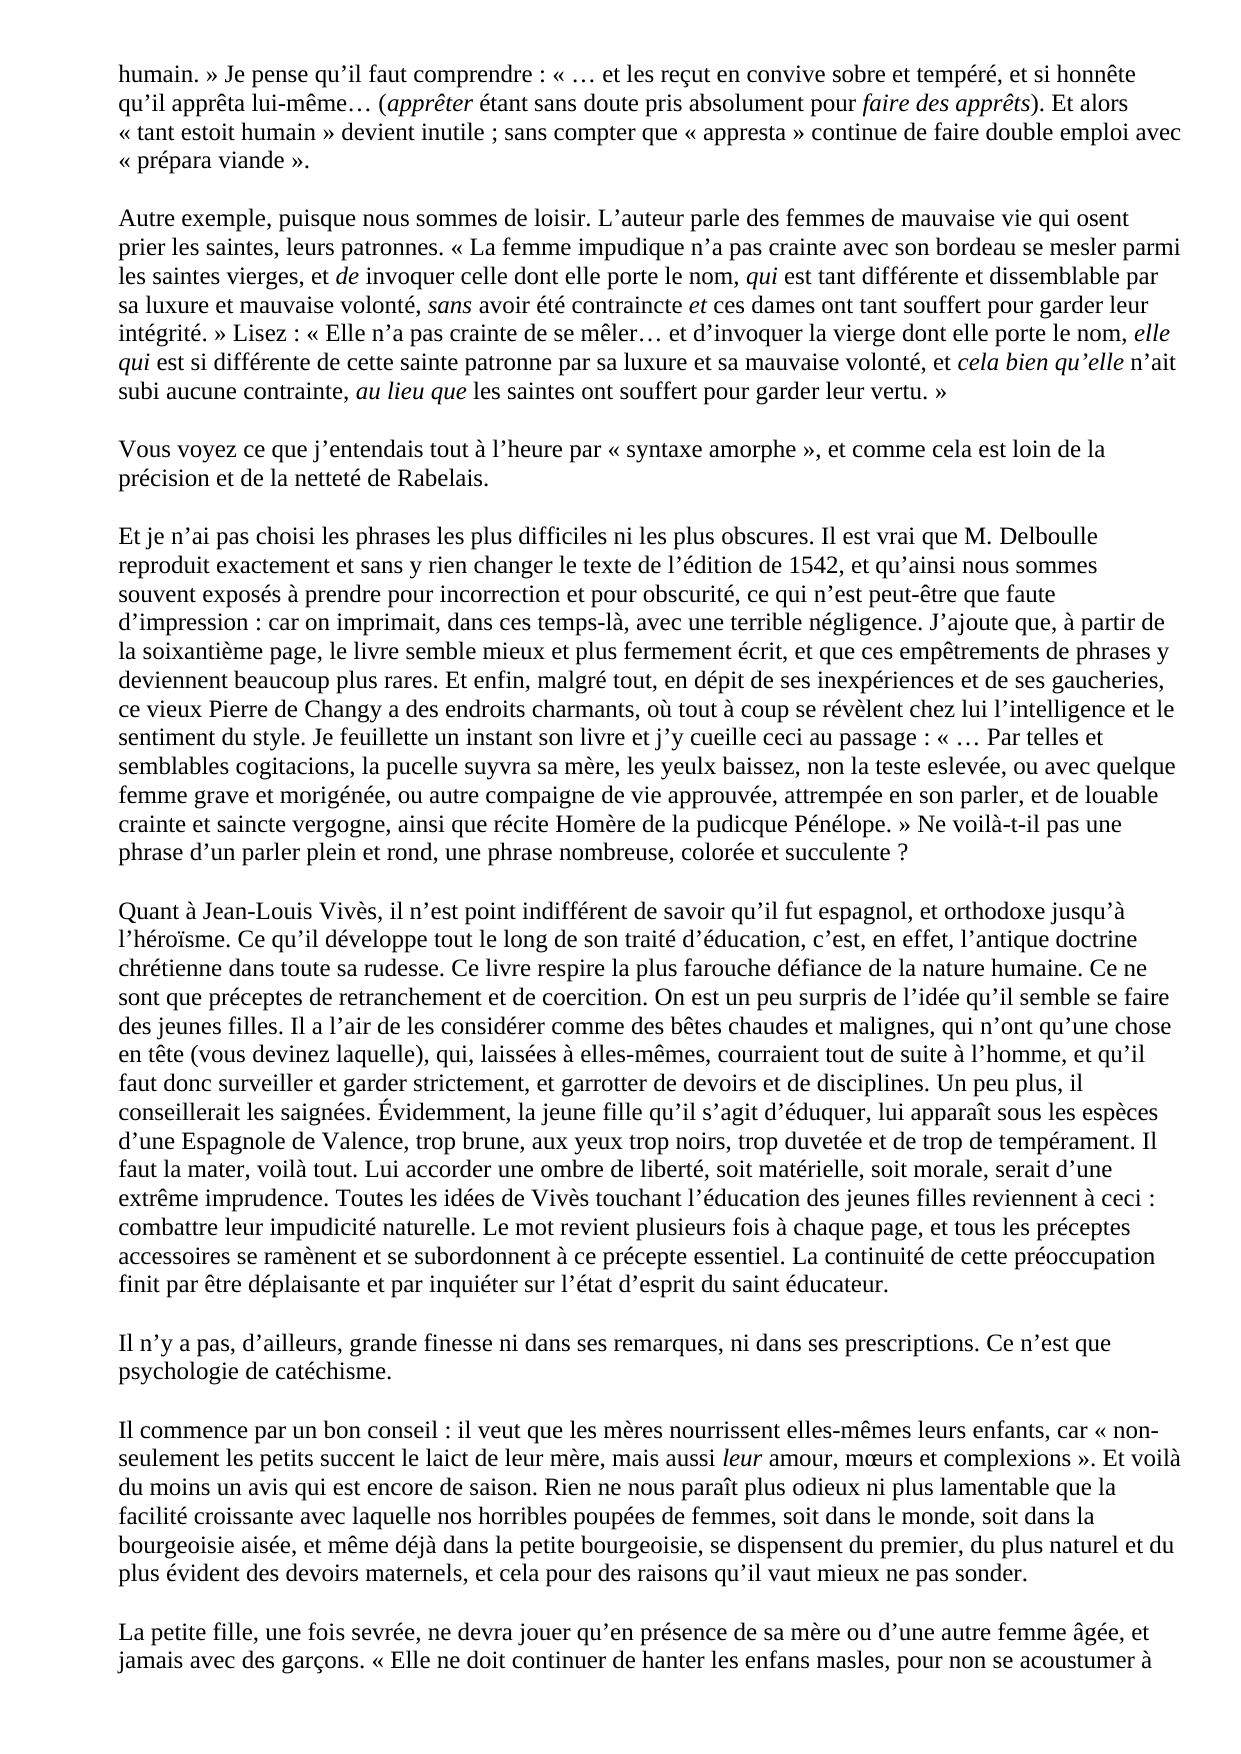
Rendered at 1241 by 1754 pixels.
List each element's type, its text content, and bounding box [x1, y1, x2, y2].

text Quant à Jean-Louis Vivès, il n’est point indifférent de savoir qu’il fut espagnol, et orthodoxe jusqu’à l’héroïsme. Ce qu’il développe tout le long de son traité d’éducation, c’est, en effet, l’antique doctrine chrétienne dans toute sa rudesse. Ce livre respire la plus farouche défiance de la nature humaine. Ce ne sont que préceptes de retranchement et de coercition. On est un peu surpris de l’idée qu’il semble se faire des jeunes filles. Il a l’air de les considérer comme des bêtes chaudes et malignes, qui n’ont qu’une chose en tête (vous devinez laquelle), qui, laissées à elles-mêmes, courraient tout de suite à l’homme, et qu’il faut donc surveiller et garder strictement, et garrotter de devoirs et de disciplines. Un peu plus, il conseillerait les saignées. Évidemment, la jeune fille qu’il s’agit d’éduquer, lui apparaît sous les espèces d’une Espagnole de Valence, trop brune, aux yeux trop noirs, trop duvetée et de trop de tempérament. Il faut la mater, voilà tout. Lui accorder une ombre de liberté, soit matérielle, soit morale, serait d’une extrême imprudence. Toutes les idées de Vivès touchant l’éducation des jeunes filles reviennent à ceci : combattre leur impudicité naturelle. Le mot revient plusieurs fois à chaque page, et tous les préceptes accessoires se ramènent et se subordonnent à ce précepte essentiel. La continuité de cette préoccupation finit par être déplaisante et par inquiéter sur l’état d’esprit du saint éducateur. [118, 896, 1181, 1298]
text Il commence par un bon conseil : il veut que les mères nourrissent elles-mêmes leurs enfants, car « non-seulement les petits succent le laict de leur mère, mais aussi leur amour, mœurs et complexions ». Et voilà du moins un avis qui est encore de saison. Rien ne nous paraît plus odieux ni plus lamentable que la facilité croissante avec laquelle nos horribles poupées de femmes, soit dans le monde, soit dans la bourgeoisie aisée, et même déjà dans la petite bourgeoisie, se dispensent du premier, du plus naturel et du plus évident des devoirs maternels, et cela pour des raisons qu’il vaut mieux ne pas sonder. [118, 1415, 1181, 1587]
text Et je n’ai pas choisi les phrases les plus difficiles ni les plus obscures. Il est vrai que M. Delboulle reproduit exactement et sans y rien changer le texte de l’édition de 1542, et qu’ainsi nous sommes souvent exposés à prendre pour incorrection et pour obscurité, ce qui n’est peut-être que faute d’impression : car on imprimait, dans ces temps-là, avec une terrible négligence. J’ajoute que, à partir de la soixantième page, le livre semble mieux et plus fermement écrit, et que ces empêtrements de phrases y deviennent beaucoup plus rares. Et enfin, malgré tout, en dépit de ses inexpériences et de ses gaucheries, ce vieux Pierre de Changy a des endroits charmants, où tout à coup se révèlent chez lui l’intelligence et le sentiment du style. Je feuillette un instant son livre et j’y cueille ceci au passage : « … Par telles et semblables cogitacions, la pucelle suyvra sa mère, les yeulx baissez, non la teste eslevée, ou avec quelque femme grave et morigénée, ou autre compaigne de vie approuvée, attrempée en son parler, et de louable crainte et saincte vergogne, ainsi que récite Homère de la pudicque Pénélope. » Ne voilà-t-il pas une phrase d’un parler plein et rond, une phrase nombreuse, colorée et succulente ? [118, 521, 1181, 866]
text La petite fille, une fois sevrée, ne devra jouer qu’en présence de sa mère ou d’une autre femme âgée, et jamais avec des garçons. « Elle ne doit continuer de hanter les enfans masles, pour non se acoustumer à [118, 1617, 1181, 1674]
text Vous voyez ce que j’entendais tout à l’heure par « syntaxe amorphe », et comme cela est loin de la précision et de la netteté de Rabelais. [118, 434, 1181, 492]
text Il n’y a pas, d’ailleurs, grande finesse ni dans ses remarques, ni dans ses prescriptions. Ce n’est que psychologie de catéchisme. [118, 1328, 1181, 1385]
text Autre exemple, puisque nous sommes de loisir. L’auteur parle des femmes de mauvaise vie qui osent prier les saintes, leurs patronnes. « La femme impudique n’a pas crainte avec son bordeau se mesler parmi les saintes vierges, et de invoquer celle dont elle porte le nom, qui est tant différente et dissemblable par sa luxure et mauvaise volonté, sans avoir été contraincte et ces dames ont tant souffert pour garder leur intégrité. » Lisez : « Elle n’a pas crainte de se mêler… et d’invoquer la vierge dont elle porte le nom, elle qui est si différente de cette sainte patronne par sa luxure et sa mauvaise volonté, et cela bien qu’elle n’ait subi aucune contrainte, au lieu que les saintes ont souffert pour garder leur vertu. » [118, 203, 1181, 405]
text humain. » Je pense qu’il faut comprendre : « … et les reçut en convive sobre et tempéré, et si honnête qu’il apprêta lui-même… (apprêter étant sans doute pris absolument pour faire des apprêts). Et alors « tant estoit humain » devient inutile ; sans compter que « appresta » continue de faire double emploi avec « prépara viande ». [118, 59, 1181, 174]
